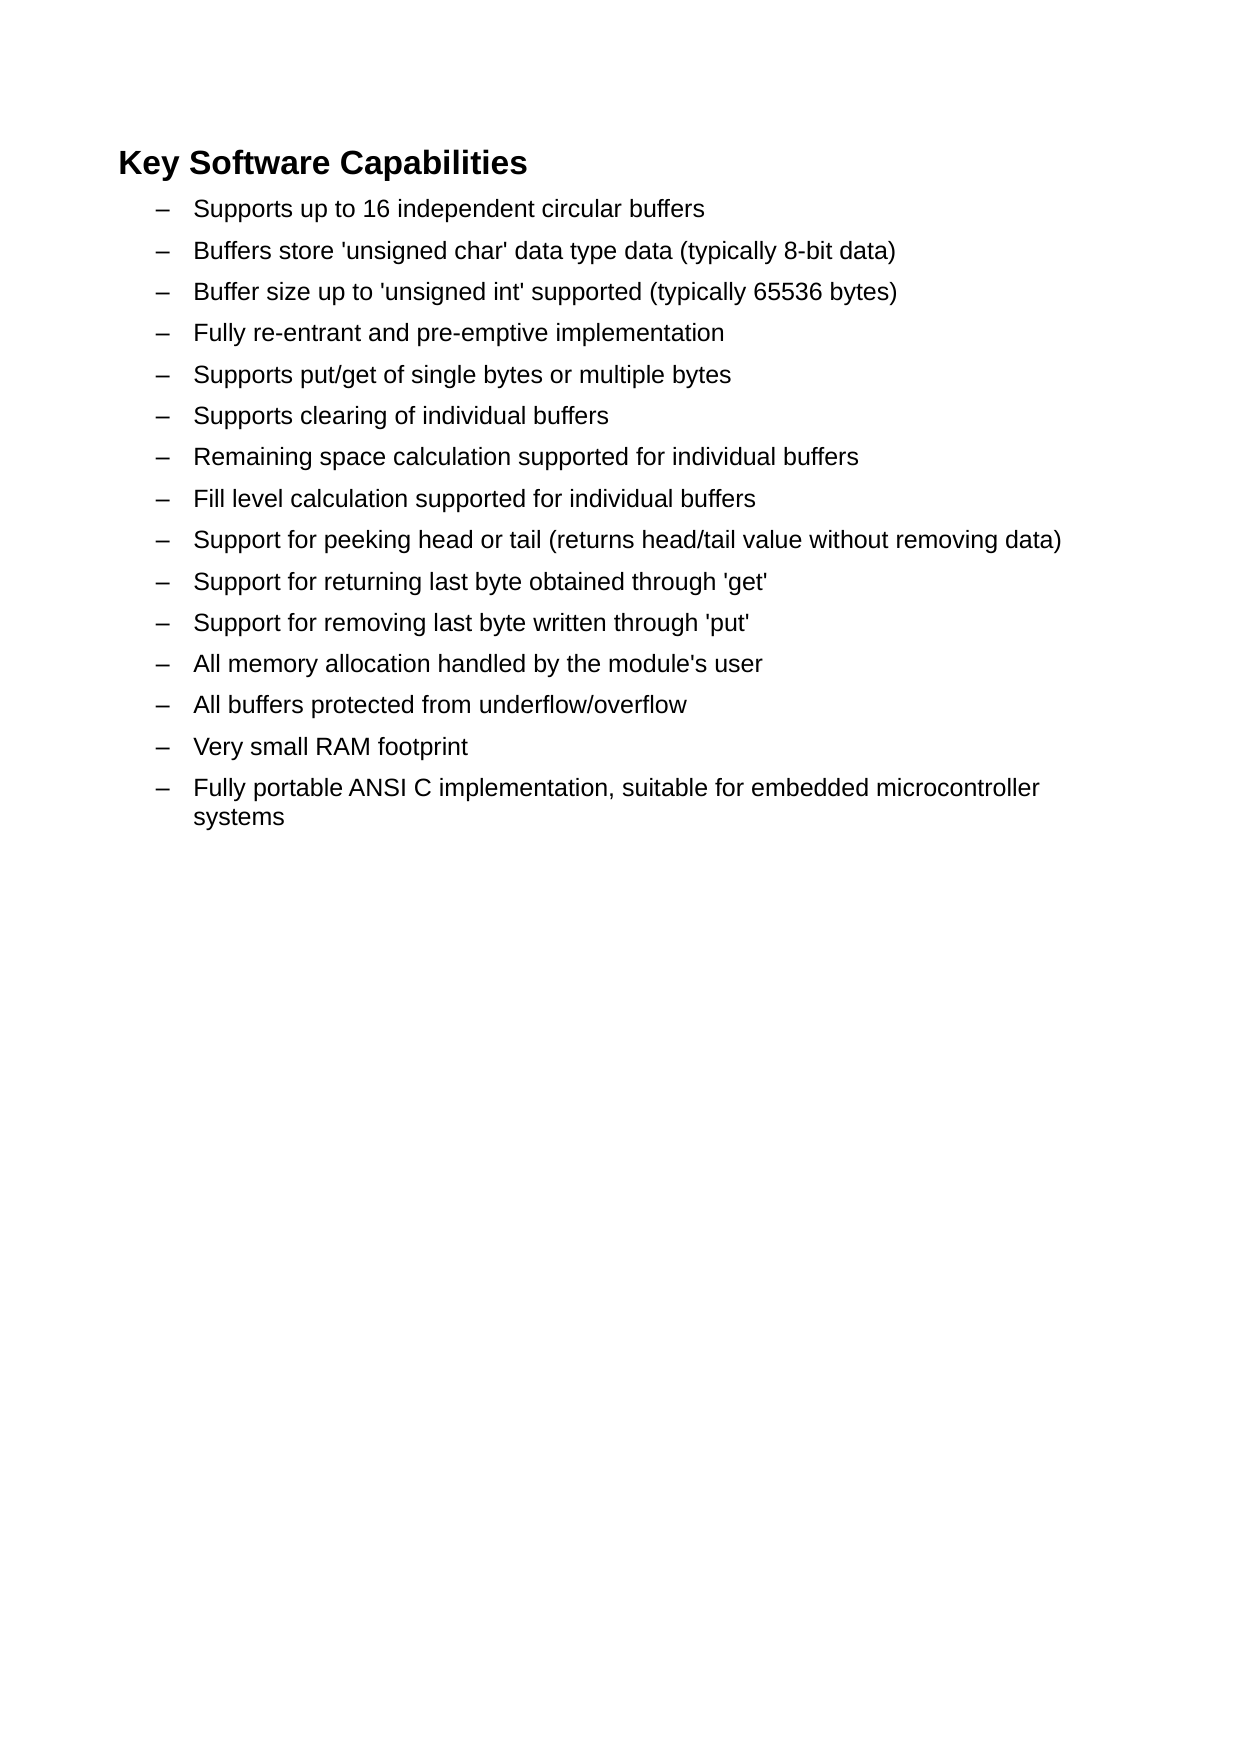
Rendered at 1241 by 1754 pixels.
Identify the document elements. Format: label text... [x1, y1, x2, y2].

list Fully re-entrant and pre-emptive implementation [156, 318, 1122, 347]
list Remaining space calculation supported for individual buffers [156, 442, 1122, 471]
list All buffers protected from underflow/overflow [156, 691, 1122, 719]
list Supports up to 16 independent circular buffers [156, 194, 1122, 223]
list Supports put/get of single bytes or multiple bytes [156, 360, 1122, 388]
list All memory allocation handled by the module's user [156, 649, 1122, 678]
list Support for peeking head or tail (returns head/tail value without removing data) [156, 525, 1122, 554]
list Buffer size up to 'unsigned int' supported (typically 65536 bytes) [156, 277, 1122, 306]
list Fill level calculation supported for individual buffers [156, 484, 1122, 513]
list Supports clearing of individual buffers [156, 401, 1122, 430]
list Support for returning last byte obtained through 'get' [156, 566, 1122, 595]
list Very small RAM footprint [156, 732, 1122, 761]
subtitle Key Software Capabilities [118, 143, 1122, 182]
list Support for removing last byte written through 'put' [156, 608, 1122, 637]
list Buffers store 'unsigned char' data type data (typically 8-bit data) [156, 236, 1122, 264]
list Fully portable ANSI C implementation, suitable for embedded microcontroller systems [156, 773, 1122, 831]
